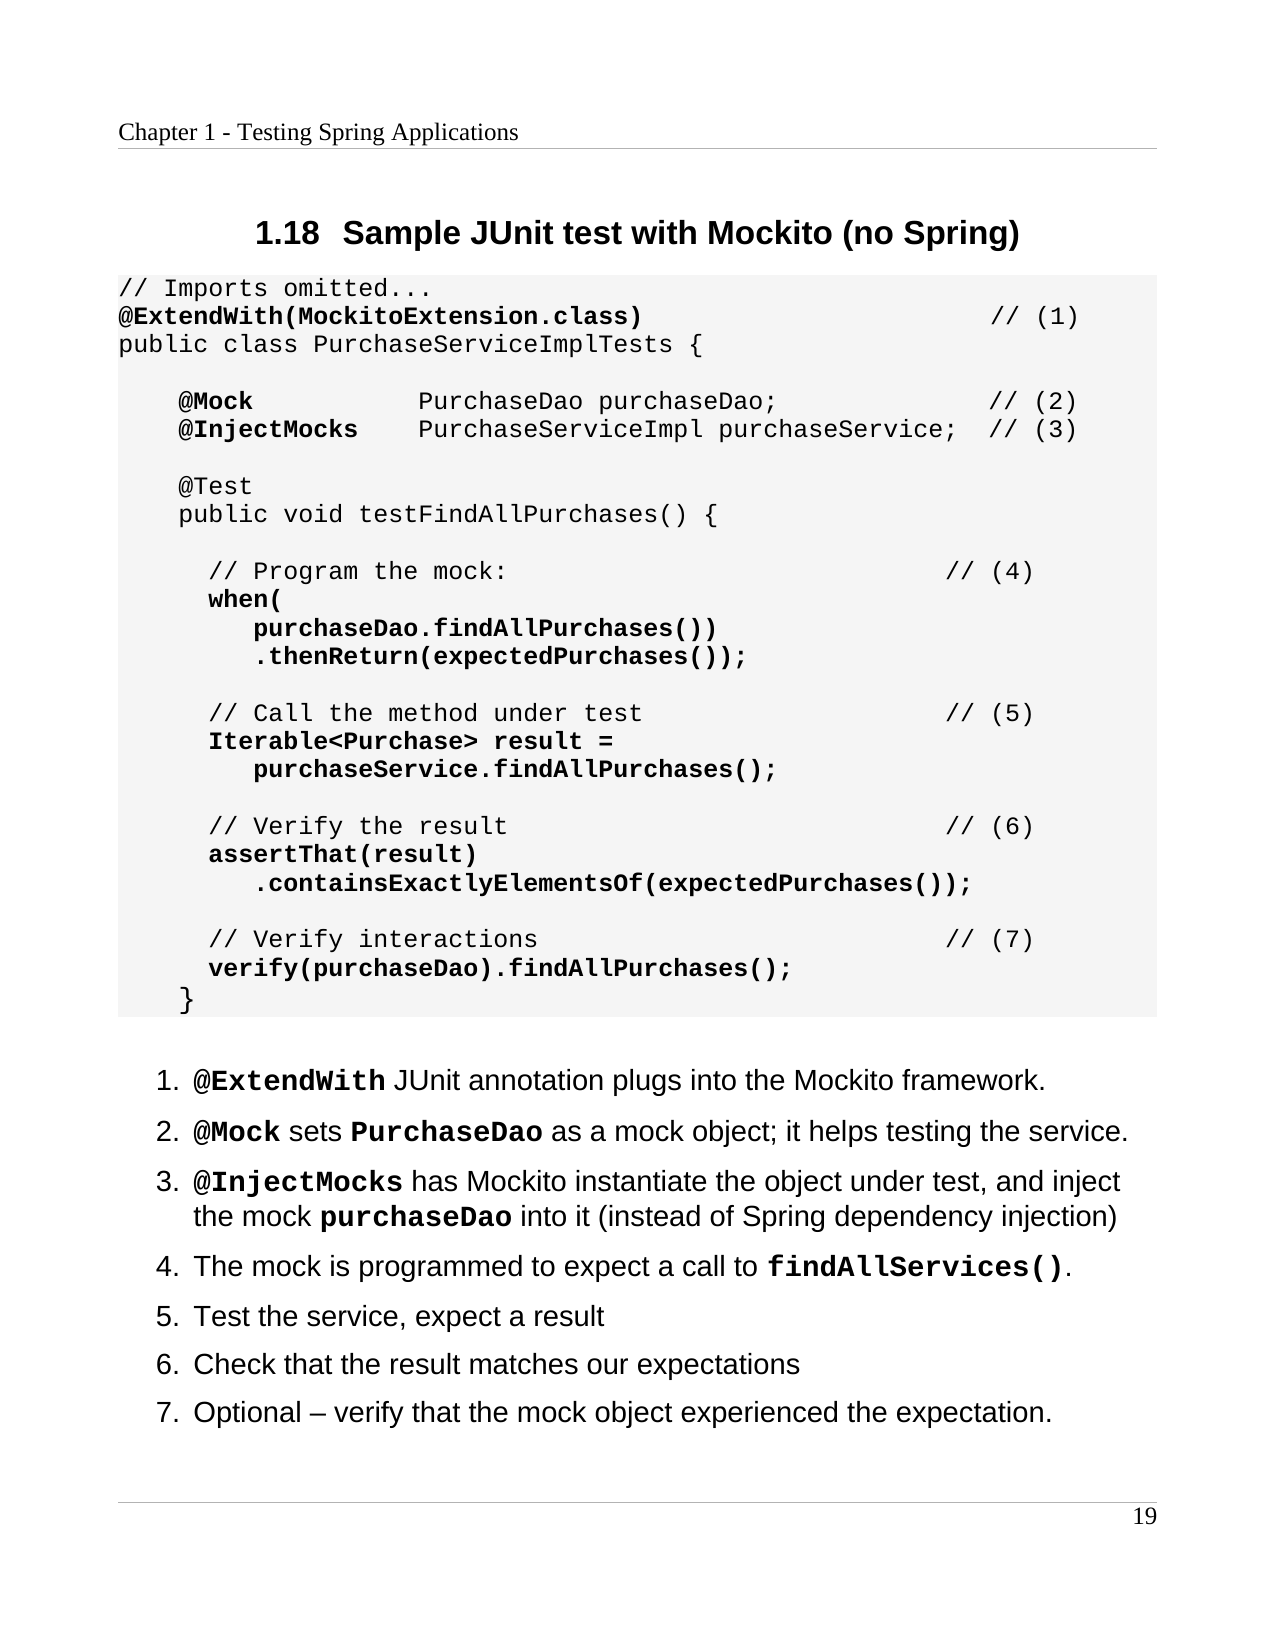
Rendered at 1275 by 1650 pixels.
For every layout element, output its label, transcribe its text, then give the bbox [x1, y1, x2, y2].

text .containsExactlyElementsOf(expectedPurchases()); [118, 870, 1157, 899]
list Check that the result matches our expectations [156, 1348, 1157, 1381]
text @ExtendWith(MockitoExtension.class) // (1) [118, 304, 1157, 332]
text assertThat(result) [118, 842, 1157, 870]
text // Program the mock: // (4) [118, 559, 1157, 587]
text public class PurchaseServiceImplTests { [118, 332, 1157, 360]
list Optional – verify that the mock object experienced the expectation. [156, 1396, 1157, 1428]
text } [118, 984, 1157, 1017]
list The mock is programmed to expect a call to findAllServices(). [156, 1250, 1157, 1285]
text // Imports omitted... [118, 275, 1157, 304]
text when( [118, 587, 1157, 615]
text @InjectMocks PurchaseServiceImpl purchaseService; // (3) [118, 417, 1157, 445]
list Test the service, expect a result [156, 1300, 1157, 1333]
text .thenReturn(expectedPurchases()); [118, 644, 1157, 672]
text // Verify the result // (6) [118, 814, 1157, 842]
list @ExtendWith JUnit annotation plugs into the Mockito framework. [156, 1064, 1157, 1099]
list @InjectMocks has Mockito instantiate the object under test, and inject the mock purchaseDao into it (instead of Spring dependency injection) [156, 1165, 1157, 1235]
text // Verify interactions // (7) [118, 927, 1157, 955]
text purchaseDao.findAllPurchases()) [118, 615, 1157, 644]
text @Mock PurchaseDao purchaseDao; // (2) [118, 389, 1157, 417]
text verify(purchaseDao).findAllPurchases(); [118, 955, 1157, 984]
text public void testFindAllPurchases() { [118, 502, 1157, 530]
subtitle Sample JUnit test with Mockito (no Spring) [118, 214, 1157, 251]
text Iterable<Purchase> result = [118, 729, 1157, 757]
text @Test [118, 474, 1157, 502]
list @Mock sets PurchaseDao as a mock object; it helps testing the service. [156, 1114, 1157, 1150]
text // Call the method under test // (5) [118, 700, 1157, 729]
text purchaseService.findAllPurchases(); [118, 757, 1157, 785]
